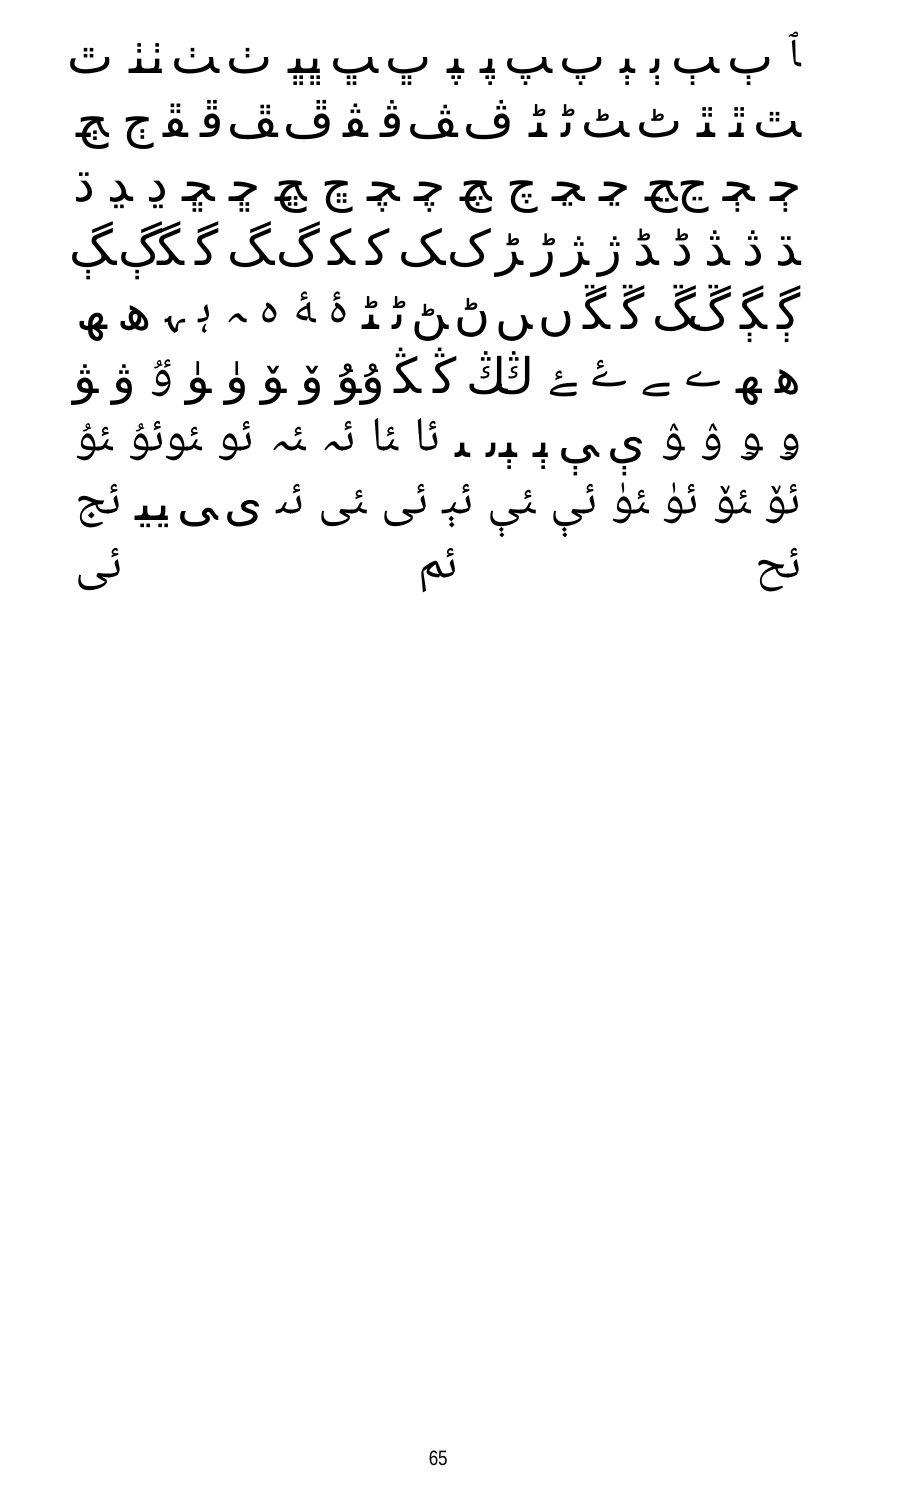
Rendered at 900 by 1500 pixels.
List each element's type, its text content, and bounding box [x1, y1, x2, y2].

text ﭑ ﭒ ﭓ ﭔ ﭕ ﭖ ﭗ ﭘ ﭙ ﭚ ﭛ ﭜﭝ ﭞ ﭟ ﭠﭡ ﭢ ﭣ ﭤ ﭥ ﭦ ﭧ ﭨ ﭩ ﭪ ﭫ ﭬ ﭭ ﭮ ﭯ ﭰ ﭱ ﭲ ﭳ ﭴ ﭵ ﭶﭷ ﭸ ﭹ ﭺ ﭻ ﭼ ﭽ ﭾ ﭿ ﮀ ﮁ ﮂ ﮃ ﮄ ﮅ ﮆ ﮇ ﮈ ﮉ ﮊ ﮋ ﮌ ﮍ ﮎ ﮏ ﮐ ﮑ ﮒ ﮓ ﮔ ﮕﮖ ﮗ ﮘ ﮙ ﮚﮛ ﮜ ﮝ ﮞ ﮟ ﮠ ﮡ ﮢ ﮣ ﮤ ﮥ ﮦ ﮧ ﮨ ﮩ ﮪ ﮫ ﮬ ﮭ ﮮ ﮯ ﮰ ﮱ ﯓﯔ ﯕ ﯖ ﯗﯘ ﯙ ﯚ ﯛ ﯜ ﯝ ﯞ ﯟ ﯠ ﯡ ﯢ ﯣ ﯤ ﯥ ﯦ ﯧﯨ ﯩ ﯪ ﯫ ﯬ ﯭ ﯮ ﯯﯰ ﯱ ﯲ ﯳ ﯴ ﯵ ﯶ ﯷ ﯸ ﯹ ﯺ ﯻ ﯼ ﯽ ﯾﯿ ﰀ ﰁ ﰂ ﰃ [75, 30, 801, 605]
